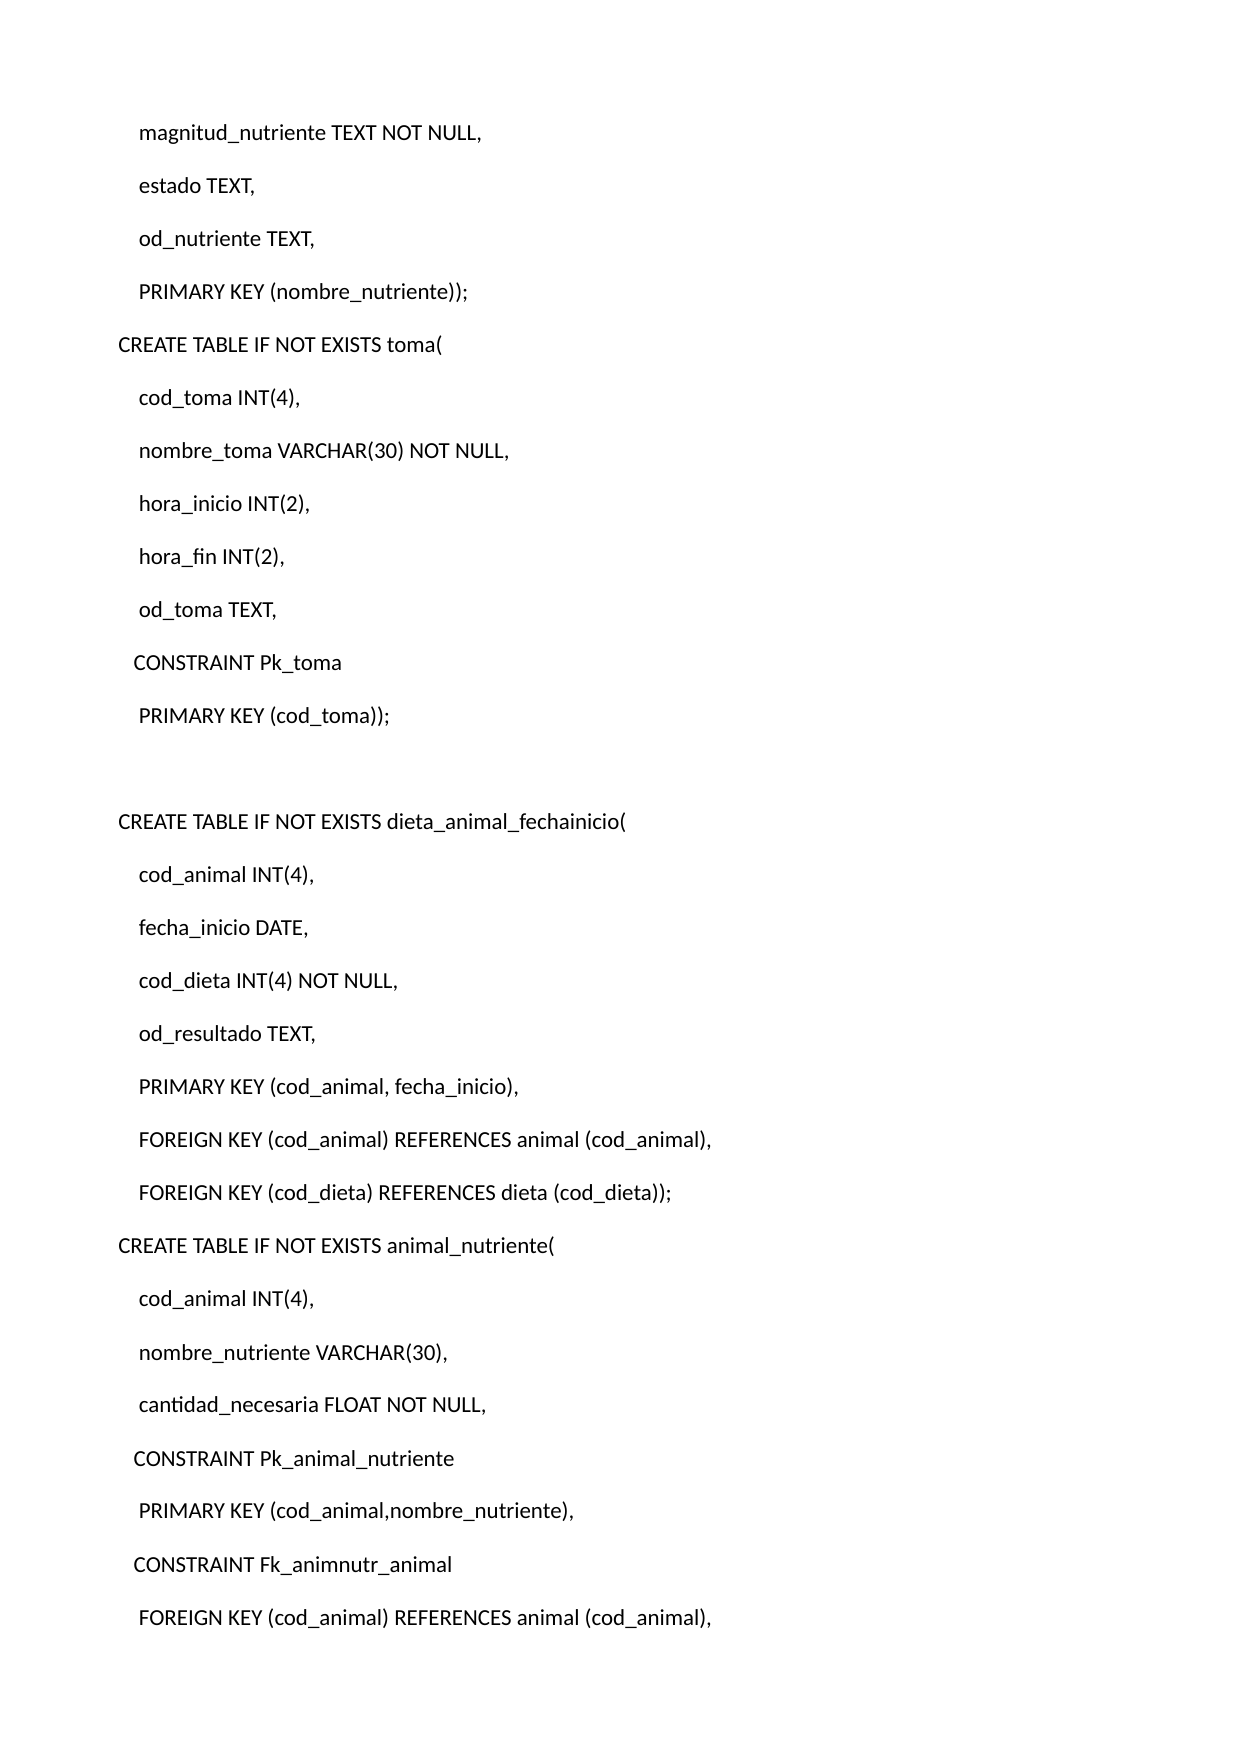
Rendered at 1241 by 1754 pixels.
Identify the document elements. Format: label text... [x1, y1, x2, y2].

text cod_animal INT(4), [118, 1284, 1122, 1313]
text estado TEXT, [118, 171, 1122, 199]
text od_toma TEXT, [118, 595, 1122, 623]
text hora_fin INT(2), [118, 542, 1122, 570]
text od_resultado TEXT, [118, 1019, 1122, 1047]
text FOREIGN KEY (cod_animal) REFERENCES animal (cod_animal), [118, 1603, 1122, 1631]
text CONSTRAINT Pk_toma [118, 648, 1122, 676]
text magnitud_nutriente TEXT NOT NULL, [118, 118, 1122, 146]
text PRIMARY KEY (cod_animal,nombre_nutriente), [118, 1497, 1122, 1525]
text cod_dieta INT(4) NOT NULL, [118, 966, 1122, 994]
text cantidad_necesaria FLOAT NOT NULL, [118, 1391, 1122, 1419]
text CONSTRAINT Pk_animal_nutriente [118, 1444, 1122, 1472]
text CREATE TABLE IF NOT EXISTS toma( [118, 330, 1122, 358]
text nombre_toma VARCHAR(30) NOT NULL, [118, 436, 1122, 464]
text PRIMARY KEY (nombre_nutriente)); [118, 277, 1122, 305]
text CREATE TABLE IF NOT EXISTS animal_nutriente( [118, 1232, 1122, 1259]
text nombre_nutriente VARCHAR(30), [118, 1338, 1122, 1366]
text PRIMARY KEY (cod_animal, fecha_inicio), [118, 1072, 1122, 1101]
text fecha_inicio DATE, [118, 913, 1122, 941]
text PRIMARY KEY (cod_toma)); [118, 701, 1122, 729]
text FOREIGN KEY (cod_animal) REFERENCES animal (cod_animal), [118, 1126, 1122, 1153]
text CREATE TABLE IF NOT EXISTS dieta_animal_fechainicio( [118, 807, 1122, 835]
text cod_toma INT(4), [118, 383, 1122, 411]
text cod_animal INT(4), [118, 860, 1122, 888]
text CONSTRAINT Fk_animnutr_animal [118, 1550, 1122, 1578]
text od_nutriente TEXT, [118, 224, 1122, 252]
text hora_inicio INT(2), [118, 489, 1122, 517]
text FOREIGN KEY (cod_dieta) REFERENCES dieta (cod_dieta)); [118, 1178, 1122, 1207]
